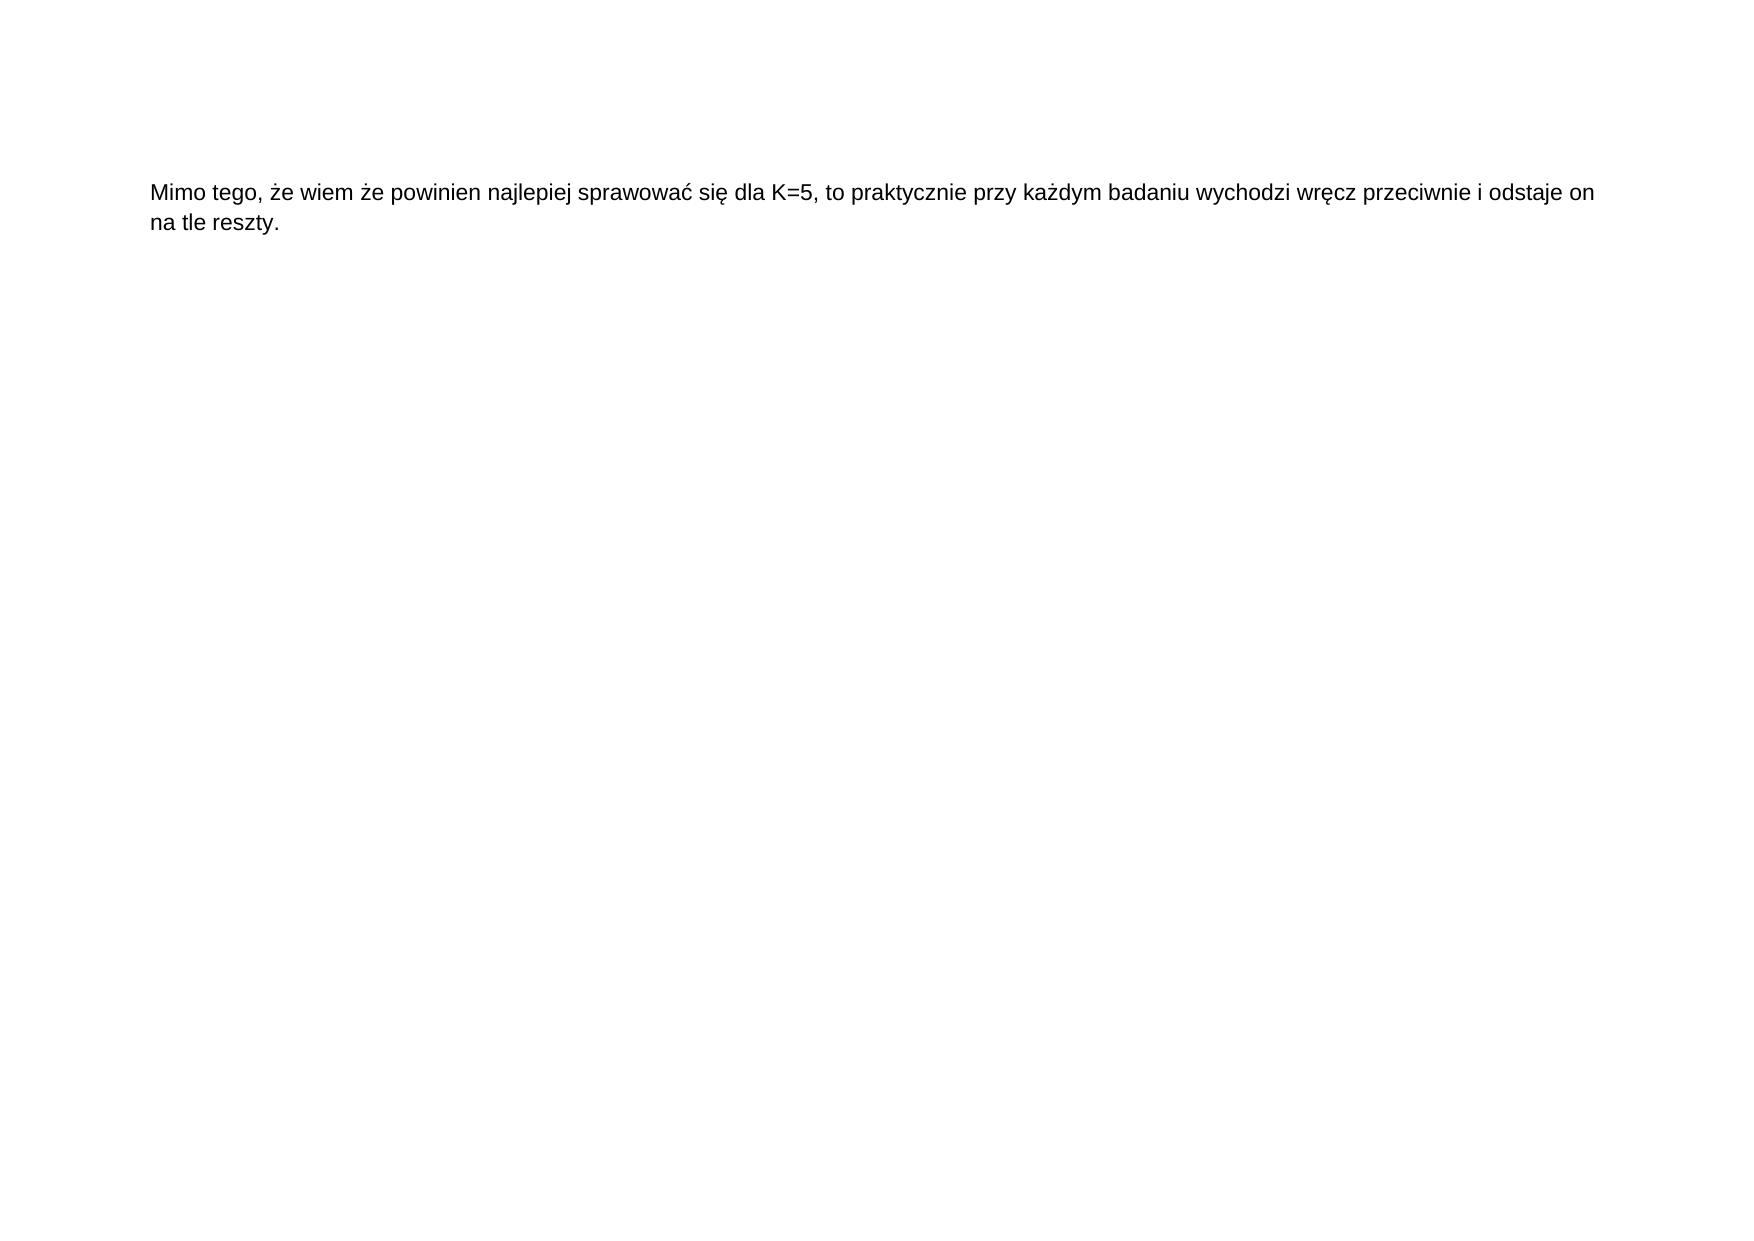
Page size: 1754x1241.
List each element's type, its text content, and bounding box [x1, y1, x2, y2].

text Mimo tego, że wiem że powinien najlepiej sprawować się dla K=5, to praktycznie przy każdym badaniu wychodzi wręcz przeciwnie i odstaje on na tle reszty. [150, 178, 1604, 235]
